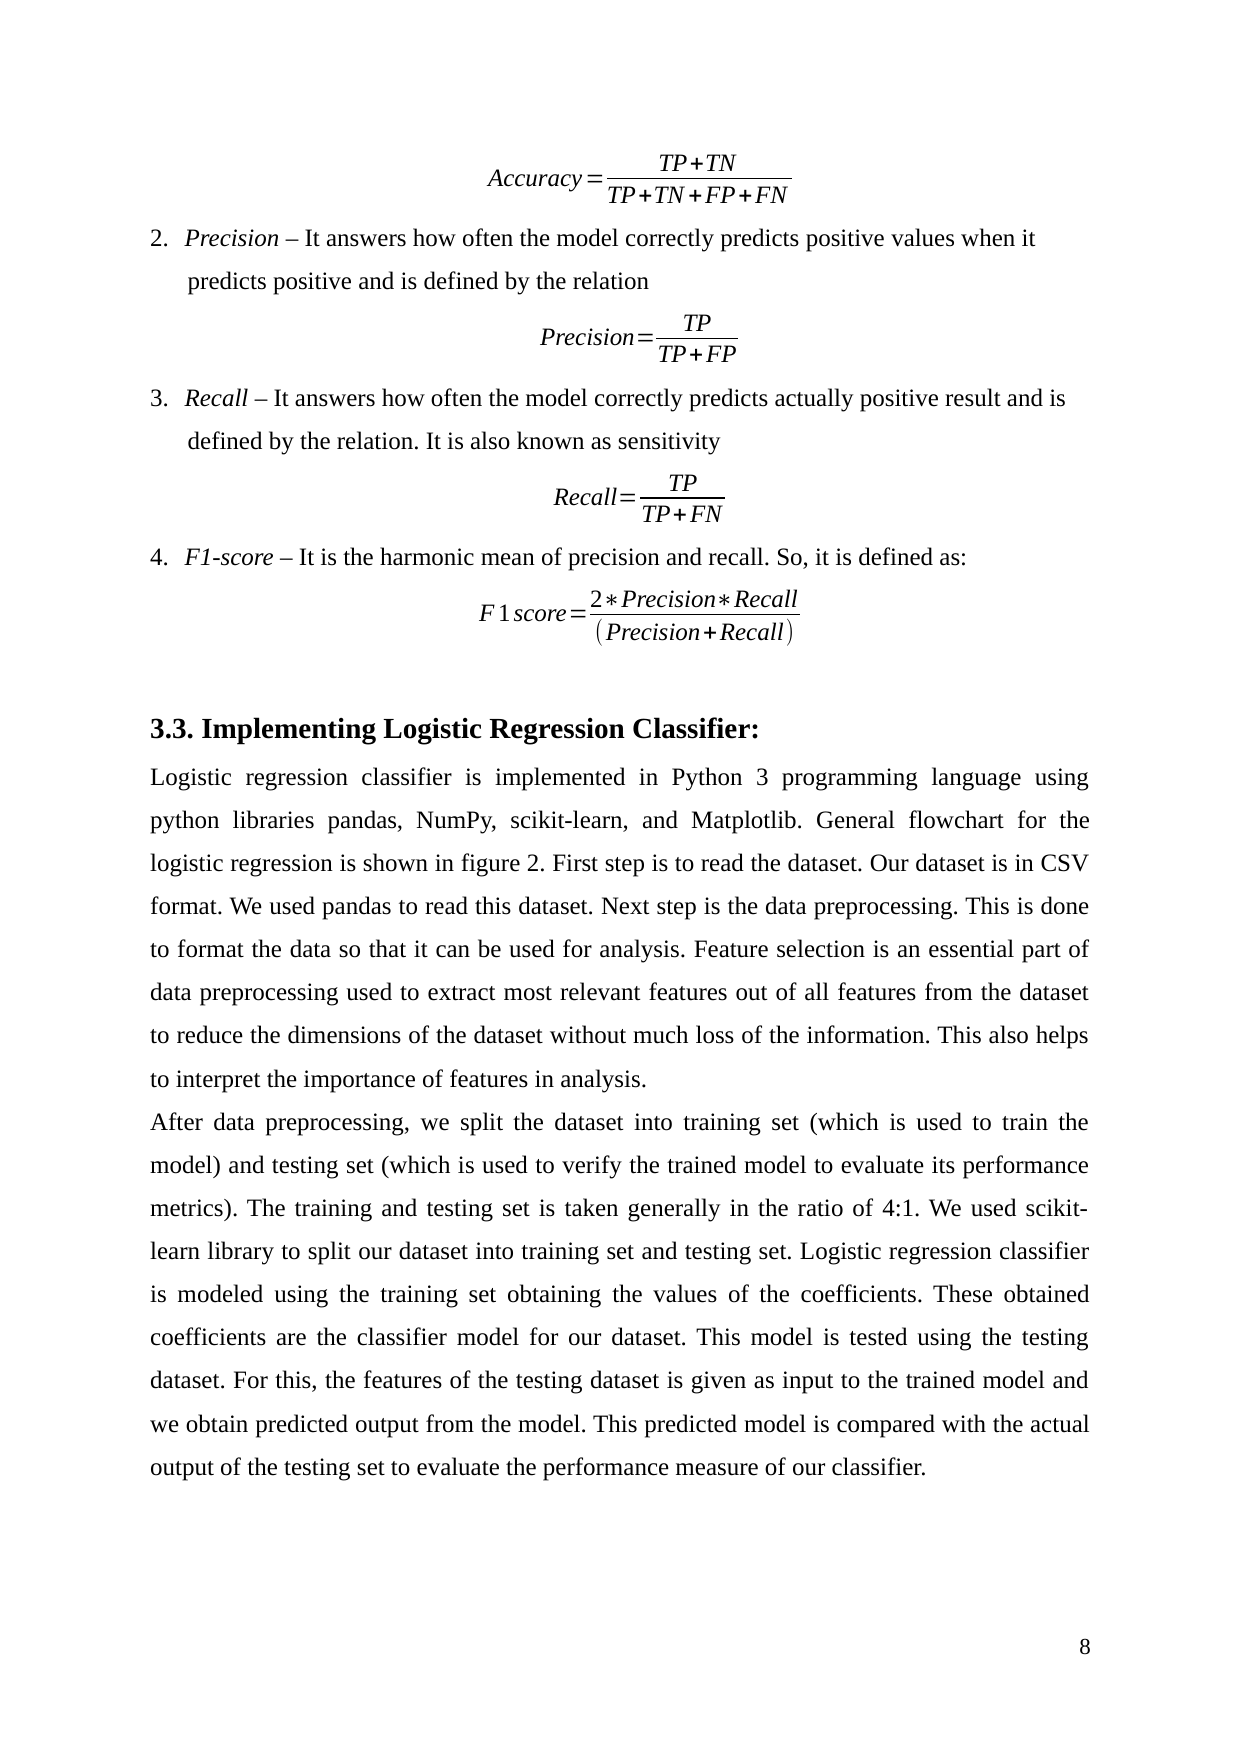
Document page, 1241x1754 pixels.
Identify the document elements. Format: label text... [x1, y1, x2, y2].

list Precision – It answers how often the model correctly predicts positive values when it predicts positive and is defined by the relation [150, 223, 1091, 295]
list F1-score – It is the harmonic mean of precision and recall. So, it is defined as: [150, 542, 1091, 571]
text Logistic regression classifier is implemented in Python 3 programming language using python libraries pandas, NumPy, scikit-learn, and Matplotlib. General flowchart for the logistic regression is shown in figure 2. First step is to read the dataset. Our dataset is in CSV format. We used pandas to read this dataset. Next step is the data preprocessing. This is done to format the data so that it can be used for analysis. Feature selection is an essential part of data preprocessing used to extract most relevant features out of all features from the dataset to reduce the dimensions of the dataset without much loss of the information. This also helps to interpret the importance of features in analysis. [150, 762, 1091, 1092]
list Recall – It answers how often the model correctly predicts actually positive result and is defined by the relation. It is also known as sensitivity [150, 383, 1091, 455]
text After data preprocessing, we split the dataset into training set (which is used to train the model) and testing set (which is used to verify the trained model to evaluate its performance metrics). The training and testing set is taken generally in the ratio of 4:1. We used scikit-learn library to split our dataset into training set and testing set. Logistic regression classifier is modeled using the training set obtaining the values of the coefficients. These obtained coefficients are the classifier model for our dataset. This model is tested using the testing dataset. For this, the features of the testing dataset is given as input to the trained model and we obtain predicted output from the model. This predicted model is compared with the actual output of the testing set to evaluate the performance measure of our classifier. [150, 1107, 1091, 1481]
subtitle 3.3. Implementing Logistic Regression Classifier: [150, 712, 1091, 745]
